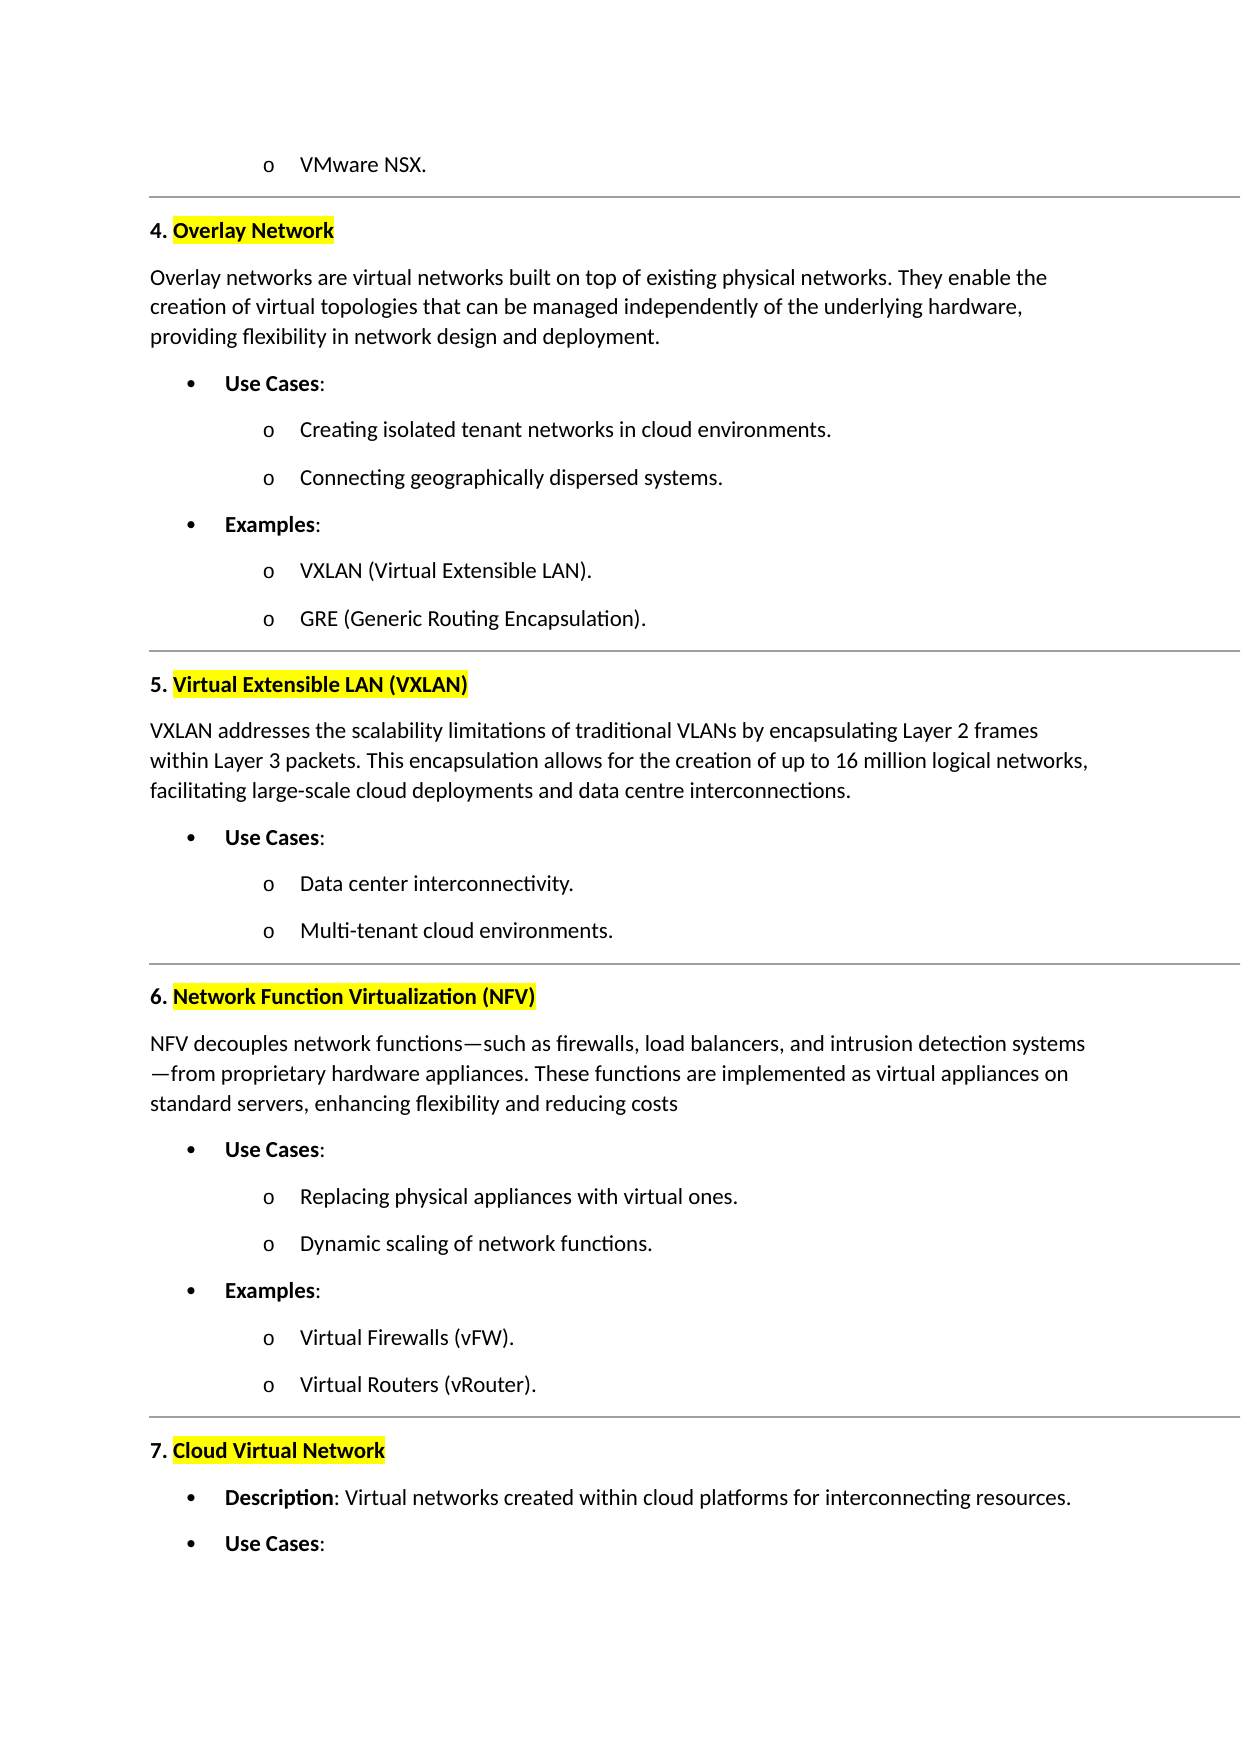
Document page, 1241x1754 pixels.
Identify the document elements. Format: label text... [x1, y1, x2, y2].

text 5. Virtual Extensible LAN (VXLAN) [150, 670, 1090, 698]
list Creating isolated tenant networks in cloud environments. [262, 416, 1090, 444]
text 6. Network Function Virtualization (NFV) [150, 982, 1090, 1010]
text VXLAN addresses the scalability limitations of traditional VLANs by encapsulating Layer 2 frames within Layer 3 packets. This encapsulation allows for the creation of up to 16 million logical networks, facilitating large-scale cloud deployments and data centre interconnections. [150, 716, 1090, 804]
list Examples: [187, 1276, 1090, 1304]
text Overlay networks are virtual networks built on top of existing physical networks. They enable the creation of virtual topologies that can be managed independently of the underlying hardware, providing flexibility in network design and deployment. [150, 263, 1090, 350]
text 7. Cloud Virtual Network [150, 1436, 1090, 1464]
list GRE (Generic Routing Encapsulation). [262, 604, 1090, 632]
list Use Cases: [187, 369, 1090, 397]
list VMware NSX. [262, 150, 1090, 178]
list Use Cases: [187, 1529, 1090, 1557]
list Data center interconnectivity. [262, 869, 1090, 898]
list Description: Virtual networks created within cloud platforms for interconnecting resources. [187, 1483, 1090, 1511]
list Multi-tenant cloud environments. [262, 916, 1090, 945]
list Examples: [187, 510, 1090, 538]
list Connecting geographically dispersed systems. [262, 463, 1090, 491]
list Replacing physical appliances with virtual ones. [262, 1182, 1090, 1210]
text 4. Overlay Network [150, 216, 1090, 244]
list VXLAN (Virtual Extensible LAN). [262, 556, 1090, 585]
list Use Cases: [187, 823, 1090, 851]
list Virtual Firewalls (vFW). [262, 1323, 1090, 1351]
text NFV decouples network functions—such as firewalls, load balancers, and intrusion detection systems—from proprietary hardware appliances. These functions are implemented as virtual appliances on standard servers, enhancing flexibility and reducing costs [150, 1029, 1090, 1117]
list Virtual Routers (vRouter). [262, 1370, 1090, 1398]
list Dynamic scaling of network functions. [262, 1229, 1090, 1258]
list Use Cases: [187, 1135, 1090, 1163]
